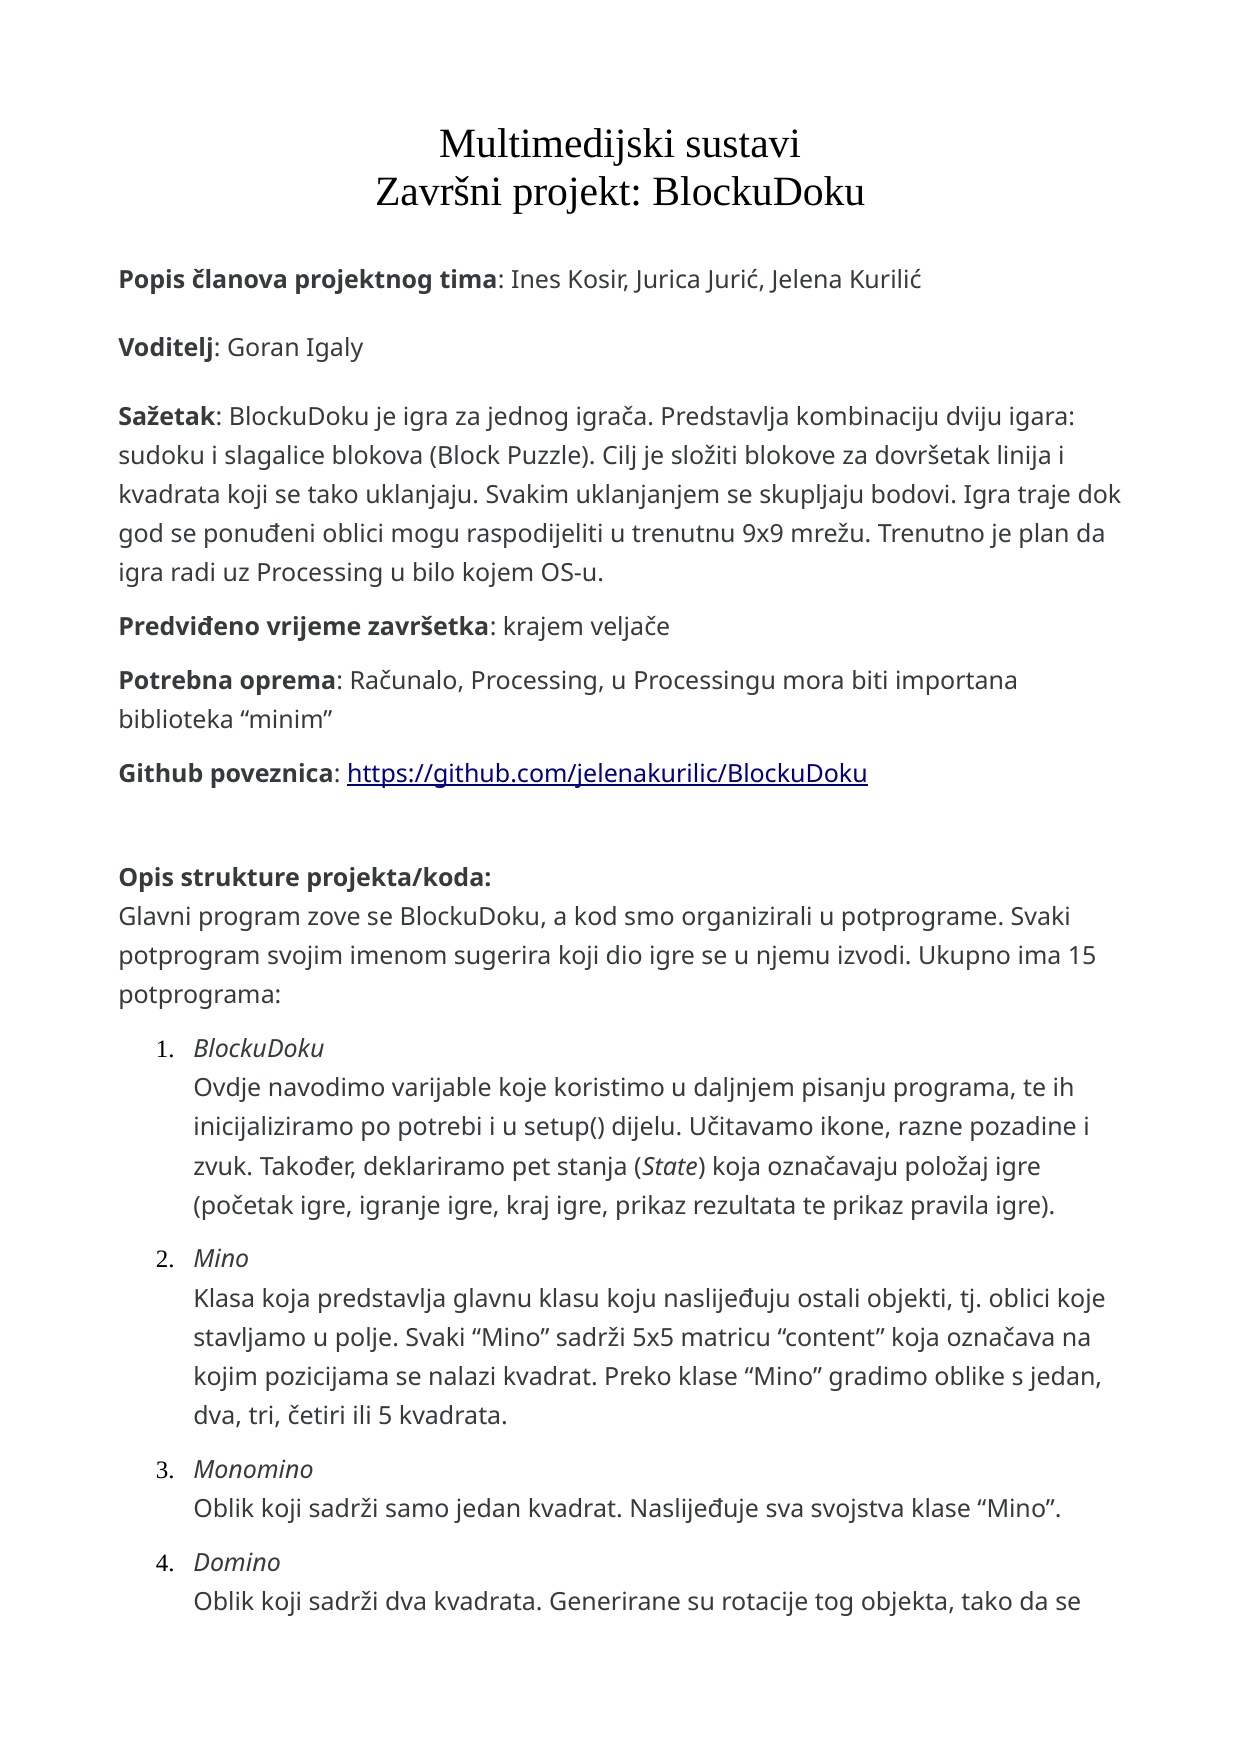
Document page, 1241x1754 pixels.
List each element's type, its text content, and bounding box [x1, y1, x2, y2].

text Završni projekt: BlockuDoku [118, 166, 1122, 214]
text Predviđeno vrijeme završetka: krajem veljače [118, 608, 1122, 643]
list Mino Klasa koja predstavlja glavnu klasu koju naslijeđuju ostali objekti, tj. oblici koje stavljamo u polje. Svaki “Mino” sadrži 5x5 matricu “content” koja označava na kojim pozicijama se nalazi kvadrat. Preko klase “Mino” gradimo oblike s jedan, dva, tri, četiri ili 5 kvadrata. [156, 1241, 1122, 1432]
text Popis članova projektnog tima: Ines Kosir, Jurica Jurić, Jelena Kurilić [118, 262, 1122, 296]
list Monomino Oblik koji sadrži samo jedan kvadrat. Naslijeđuje sva svojstva klase “Mino”. [156, 1452, 1122, 1525]
text Multimedijski sustavi [118, 118, 1122, 166]
list Domino Oblik koji sadrži dva kvadrata. Generirane su rotacije tog objekta, tako da se [156, 1544, 1122, 1618]
text Potrebna oprema: Računalo, Processing, u Processingu mora biti importana biblioteka “minim” [118, 662, 1122, 736]
text Github poveznica: https://github.com/jelenakurilic/BlockuDoku [118, 755, 1122, 789]
text Opis strukture projekta/koda: Glavni program zove se BlockuDoku, a kod smo organizirali u potprograme. Svaki potprogram svojim imenom sugerira koji dio igre se u njemu izvodi. Ukupno ima 15 potprograma: [118, 859, 1122, 1011]
text Sažetak: BlockuDoku je igra za jednog igrača. Predstavlja kombinaciju dviju igara: sudoku i slagalice blokova (Block Puzzle). Cilj je složiti blokove za dovršetak linija i kvadrata koji se tako uklanjaju. Svakim uklanjanjem se skupljaju bodovi. Igra traje dok god se ponuđeni oblici mogu raspodijeliti u trenutnu 9x9 mrežu. Trenutno je plan da igra radi uz Processing u bilo kojem OS-u. [118, 398, 1122, 589]
text Voditelj: Goran Igaly [118, 330, 1122, 364]
list BlockuDoku Ovdje navodimo varijable koje koristimo u daljnjem pisanju programa, te ih inicijaliziramo po potrebi i u setup() dijelu. Učitavamo ikone, razne pozadine i zvuk. Također, deklariramo pet stanja (State) koja označavaju položaj igre (početak igre, igranje igre, kraj igre, prikaz rezultata te prikaz pravila igre). [156, 1031, 1122, 1221]
